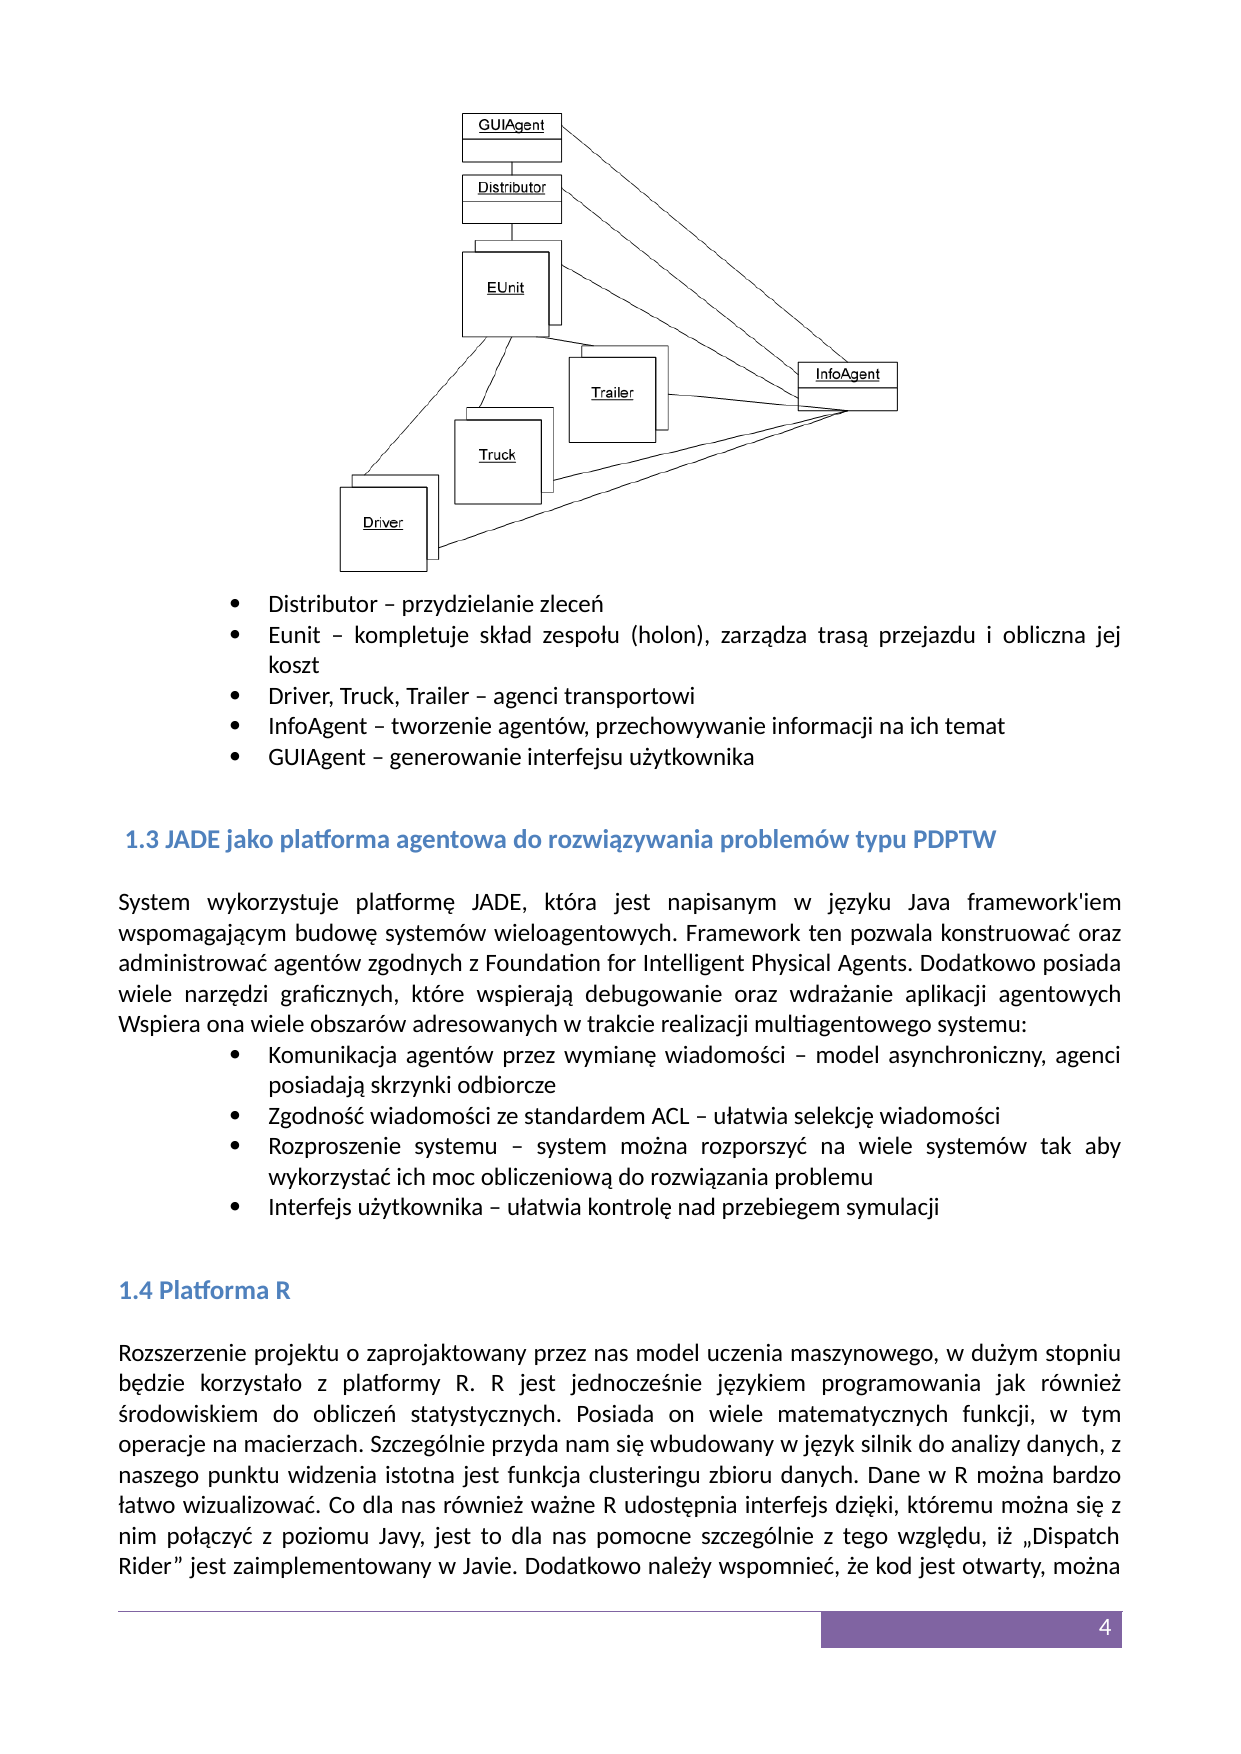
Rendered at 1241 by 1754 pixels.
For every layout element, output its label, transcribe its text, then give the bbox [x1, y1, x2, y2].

subtitle 1.4 Platforma R [118, 1273, 1122, 1306]
subtitle 1.3 JADE jako platforma agentowa do rozwiązywania problemów typu PDPTW [118, 823, 1122, 856]
list InfoAgent – tworzenie agentów, przechowywanie informacji na ich temat [231, 710, 1122, 741]
list Distributor – przydzielanie zleceń [231, 588, 1122, 619]
list GUIAgent – generowanie interfejsu użytkownika [231, 741, 1122, 771]
list Rozproszenie systemu – system można rozporszyć na wiele systemów tak aby wykorzystać ich moc obliczeniową do rozwiązania problemu [231, 1130, 1122, 1191]
text System wykorzystuje platformę JADE, która jest napisanym w języku Java framework'iem wspomagającym budowę systemów wieloagentowych. Framework ten pozwala konstruować oraz administrować agentów zgodnych z Foundation for Intelligent Physical Agents. Dodatkowo posiada wiele narzędzi graficznych, które wspierają debugowanie oraz wdrażanie aplikacji agentowych Wspiera ona wiele obszarów adresowanych w trakcie realizacji multiagentowego systemu: [118, 886, 1122, 1039]
list Driver, Truck, Trailer – agenci transportowi [231, 680, 1122, 710]
text Rozszerzenie projektu o zaprojaktowany przez nas model uczenia maszynowego, w dużym stopniu będzie korzystało z platformy R. R jest jednocześnie językiem programowania jak również środowiskiem do obliczeń statystycznych. Posiada on wiele matematycznych funkcji, w tym operacje na macierzach. Szczególnie przyda nam się wbudowany w język silnik do analizy danych, z naszego punktu widzenia istotna jest funkcja clusteringu zbioru danych. Dane w R można bardzo łatwo wizualizować. Co dla nas również ważne R udostępnia interfejs dzięki, któremu można się z nim połączyć z poziomu Javy, jest to dla nas pomocne szczególnie z tego względu, iż „Dispatch Rider” jest zaimplementowany w Javie. Dodatkowo należy wspomnieć, że kod jest otwarty, można [118, 1337, 1122, 1581]
picture [313, 105, 928, 589]
list Interfejs użytkownika – ułatwia kontrolę nad przebiegem symulacji [231, 1191, 1122, 1222]
list Eunit – kompletuje skład zespołu (holon), zarządza trasą przejazdu i obliczna jej koszt [231, 619, 1122, 680]
list Zgodność wiadomości ze standardem ACL – ułatwia selekcję wiadomości [231, 1100, 1122, 1130]
list Komunikacja agentów przez wymianę wiadomości – model asynchroniczny, agenci posiadają skrzynki odbiorcze [231, 1039, 1122, 1100]
